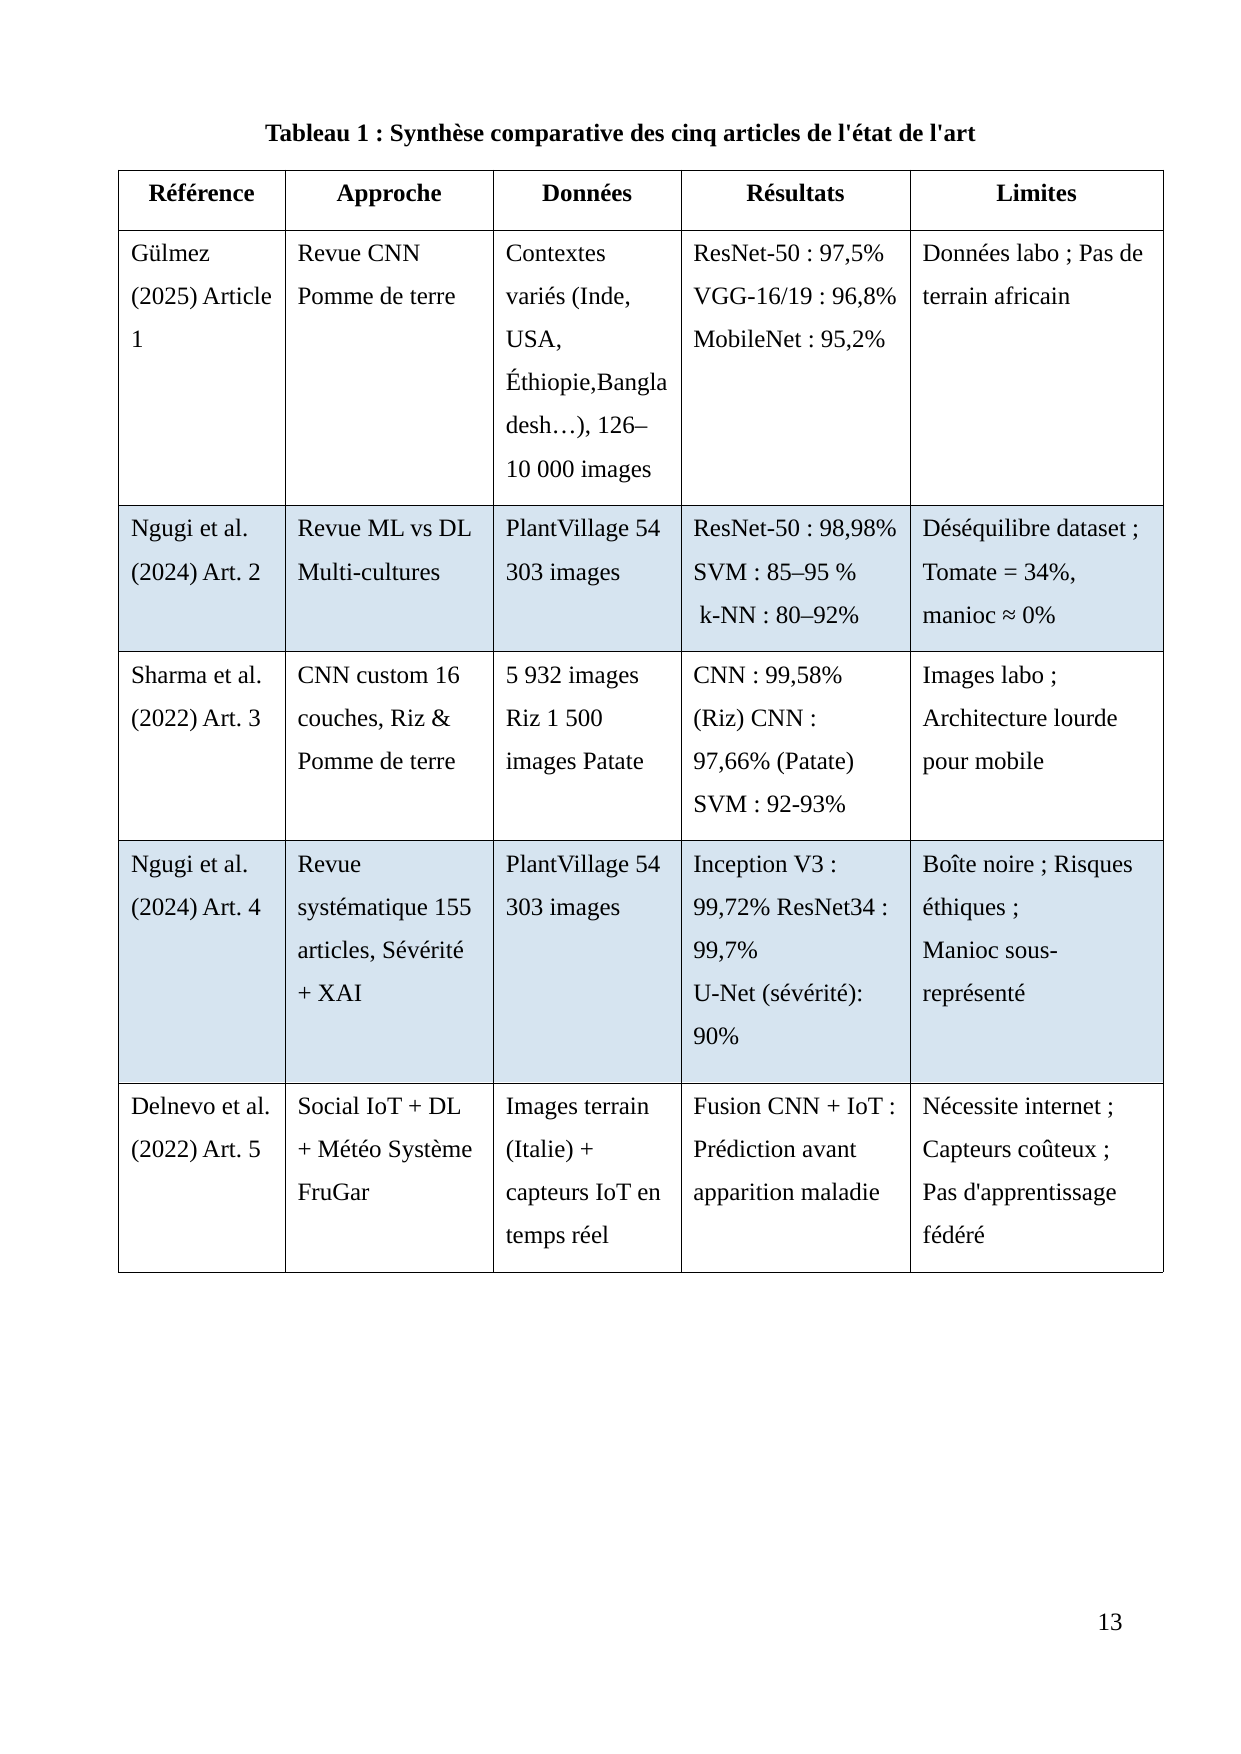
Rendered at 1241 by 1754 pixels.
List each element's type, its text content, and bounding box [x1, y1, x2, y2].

table_cell Sharma et al. (2022) Art. 3 [119, 652, 285, 840]
table_header Résultats [682, 171, 910, 229]
table_cell PlantVillage 54 303 images [494, 506, 681, 651]
table_cell ResNet-50 : 98,98% SVM : 85–95 % k-NN : 80–92% [682, 506, 910, 651]
table_cell CNN : 99,58% (Riz) CNN : 97,66% (Patate) SVM : 92-93% [682, 652, 910, 840]
table_cell Gülmez (2025) Article 1 [119, 231, 285, 505]
table_cell Social IoT + DL + Météo Système FruGar [286, 1084, 493, 1272]
table_cell Delnevo et al. (2022) Art. 5 [119, 1084, 285, 1272]
table_cell Images labo ; Architecture lourde pour mobile [911, 652, 1163, 840]
table_header Référence [119, 171, 285, 229]
table_cell ResNet-50 : 97,5% VGG-16/19 : 96,8% MobileNet : 95,2% [682, 231, 910, 505]
text Tableau 1 : Synthèse comparative des cinq articles de l'état de l'art [118, 118, 1122, 147]
table_cell Contextes variés (Inde, USA, Éthiopie,Bangladesh…), 126–10 000 images [494, 231, 681, 505]
table_cell Ngugi et al. (2024) Art. 2 [119, 506, 285, 651]
table_cell Revue systématique 155 articles, Sévérité + XAI [286, 841, 493, 1082]
table_cell Images terrain (Italie) + capteurs IoT en temps réel [494, 1084, 681, 1272]
table_cell Déséquilibre dataset ; Tomate = 34%, manioc ≈ 0% [911, 506, 1163, 651]
table_header Limites [911, 171, 1163, 229]
table_cell Revue ML vs DL Multi-cultures [286, 506, 493, 651]
table_cell Nécessite internet ; Capteurs coûteux ; Pas d'apprentissage fédéré [911, 1084, 1163, 1272]
table_cell PlantVillage 54 303 images [494, 841, 681, 1082]
table_cell CNN custom 16 couches, Riz & Pomme de terre [286, 652, 493, 840]
table_cell Ngugi et al. (2024) Art. 4 [119, 841, 285, 1082]
table_cell Données labo ; Pas de terrain africain [911, 231, 1163, 505]
table_header Données [494, 171, 681, 229]
table_cell 5 932 images Riz 1 500 images Patate [494, 652, 681, 840]
table_cell Revue CNN Pomme de terre [286, 231, 493, 505]
table_header Approche [286, 171, 493, 229]
table_cell Fusion CNN + IoT : Prédiction avant apparition maladie [682, 1084, 910, 1272]
table_cell Inception V3 : 99,72% ResNet34 : 99,7% U-Net (sévérité): 90% [682, 841, 910, 1082]
table_cell Boîte noire ; Risques éthiques ; Manioc sous-représenté [911, 841, 1163, 1082]
